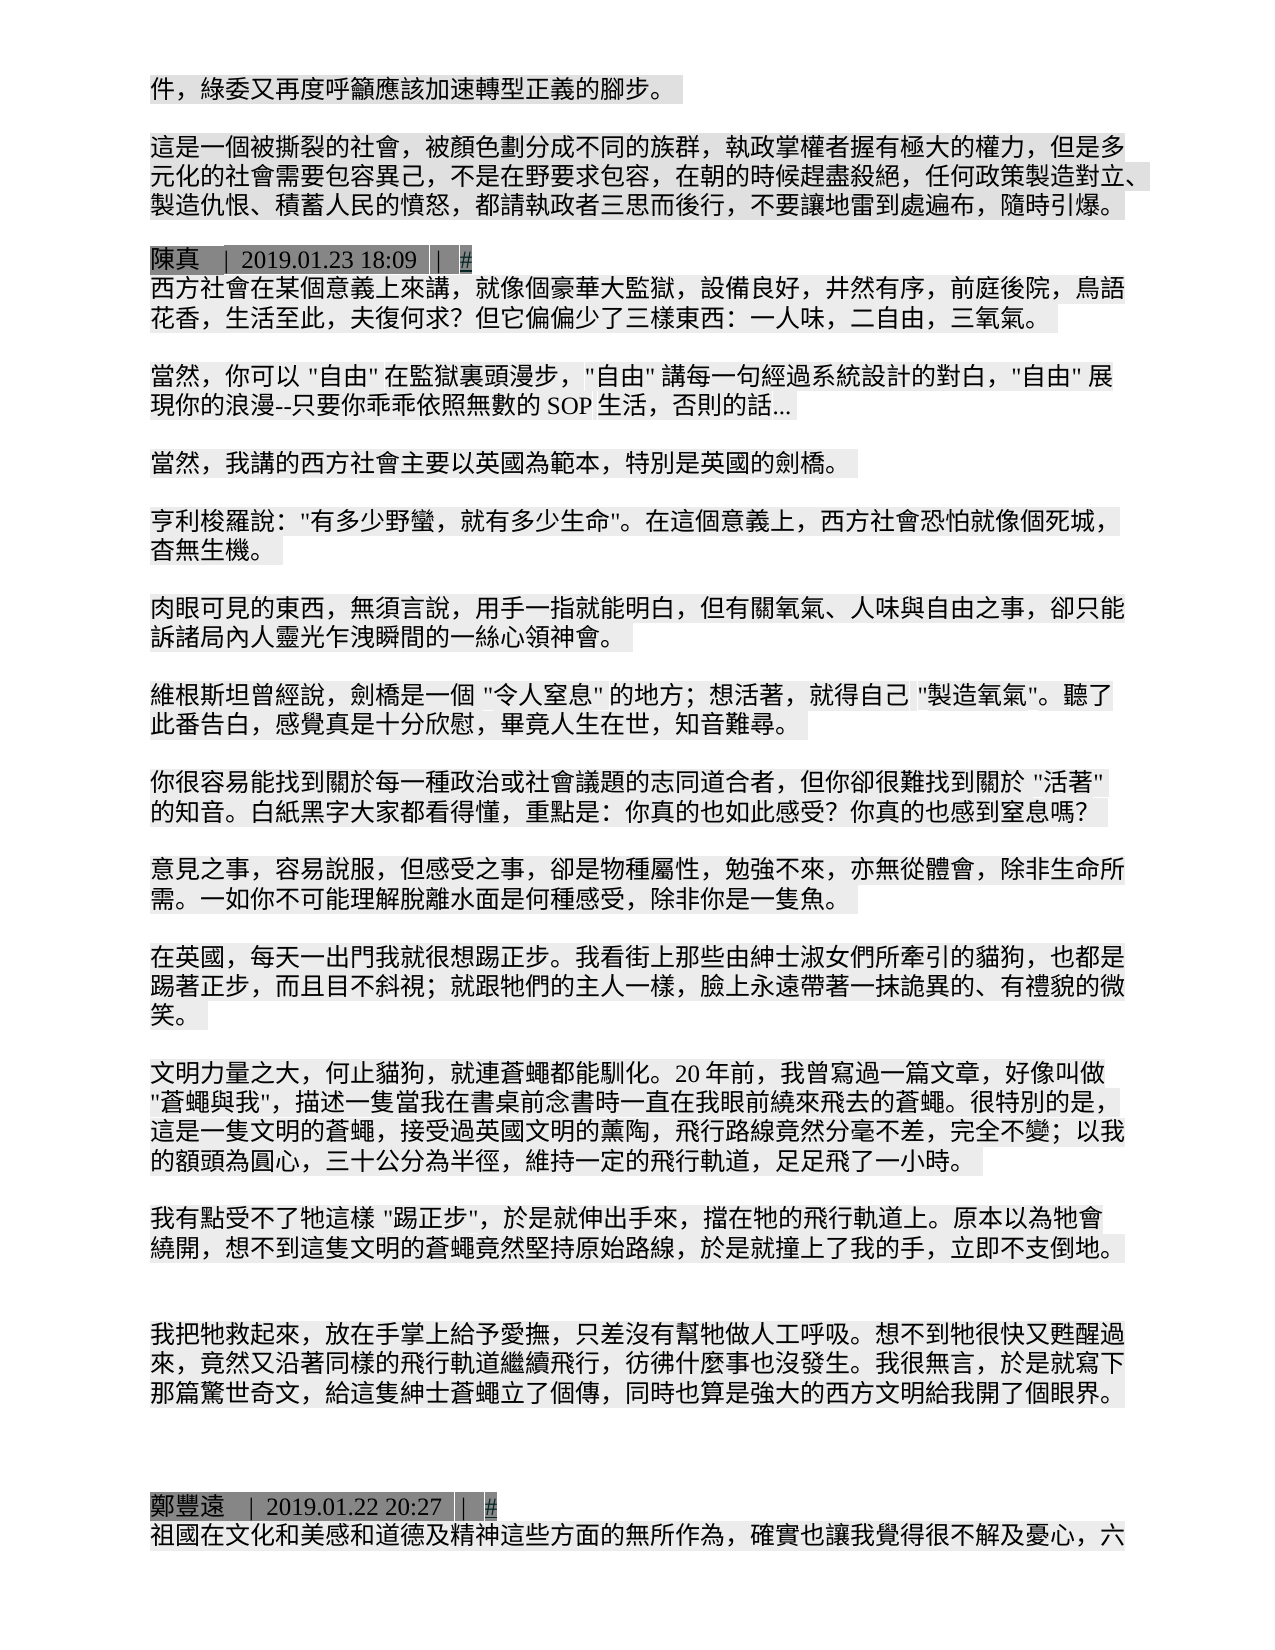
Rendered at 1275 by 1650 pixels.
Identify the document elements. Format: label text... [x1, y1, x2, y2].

text 西方社會在某個意義上來講，就像個豪華大監獄，設備良好，井然有序，前庭後院，鳥語花香，生活至此，夫復何求？但它偏偏少了三樣東西：一人味，二自由，三氧氣。 當然，你可以 "自由" 在監獄裏頭漫步，"自由" 講每一句經過系統設計的對白，"自由" 展現你的浪漫--只要你乖乖依照無數的SOP生活，否則的話... 當然，我講的西方社會主要以英國為範本，特別是英國的劍橋。 亨利梭羅說："有多少野蠻，就有多少生命"。在這個意義上，西方社會恐怕就像個死城，杳無生機。 肉眼可見的東西，無須言說，用手一指就能明白，但有關氧氣、人味與自由之事，卻只能訴諸局內人靈光乍洩瞬間的一絲心領神會。 維根斯坦曾經說，劍橋是一個 "令人窒息" 的地方；想活著，就得自己 "製造氧氣"。聽了此番告白，感覺真是十分欣慰，畢竟人生在世，知音難尋。 你很容易能找到關於每一種政治或社會議題的志同道合者，但你卻很難找到關於 "活著" 的知音。白紙黑字大家都看得懂，重點是：你真的也如此感受？你真的也感到窒息嗎？ 意見之事，容易說服，但感受之事，卻是物種屬性，勉強不來，亦無從體會，除非生命所需。一如你不可能理解脫離水面是何種感受，除非你是一隻魚。 在英國，每天一出門我就很想踢正步。我看街上那些由紳士淑女們所牽引的貓狗，也都是踢著正步，而且目不斜視；就跟牠們的主人一樣，臉上永遠帶著一抹詭異的、有禮貌的微笑。 文明力量之大，何止貓狗，就連蒼蠅都能馴化。20年前，我曾寫過一篇文章，好像叫做 "蒼蠅與我"，描述一隻當我在書桌前念書時一直在我眼前繞來飛去的蒼蠅。很特別的是，這是一隻文明的蒼蠅，接受過英國文明的薰陶，飛行路線竟然分毫不差，完全不變；以我的額頭為圓心，三十公分為半徑，維持一定的飛行軌道，足足飛了一小時。 我有點受不了牠這樣 "踢正步"，於是就伸出手來，擋在牠的飛行軌道上。原本以為牠會繞開，想不到這隻文明的蒼蠅竟然堅持原始路線，於是就撞上了我的手，立即不支倒地。 我把牠救起來，放在手掌上給予愛撫，只差沒有幫牠做人工呼吸。想不到牠很快又甦醒過來，竟然又沿著同樣的飛行軌道繼續飛行，彷彿什麼事也沒發生。我很無言，於是就寫下那篇驚世奇文，給這隻紳士蒼蠅立了個傳，同時也算是強大的西方文明給我開了個眼界。 [150, 275, 1125, 1408]
text 鄭豐遠 | 2019.01.22 20:27 | # [150, 1492, 1125, 1521]
text 人渣黨及其一大票走狗文人，不但包辦了所有漂亮理想辭彙，還包辦了所有基本是非，一切都變成一種說詞，一種鬥爭工具，毫無意義可言。 就連暴力都可以有兩套標準。只要是我方人員，哪怕是極端惡行與暴行，在這些人渣嘴裏，馬上可以包裝成可歌可泣的義行，甚至還滿口什麼 "愛與非暴力"、"公民不服從"；猥瑣人渣們更是立即搖身一變，變成政治明星偶像，變成戰神，變成正義急先鋒與民主自由鬥士，甚至還載入教科書，繼續歌頌。相反地，異己的任何問題或根本不是問題，卻能無限誇大渲染。二十幾年就是玩這一套。 住在這鬼島上，經常覺得實在很累，很無言，很挫折。念高中時，在林義雄的書裏頭，看到他引用了一句古希臘諺語說："人類的智慧隨著公開的辯駁而得以成長"，讓我年少之心十分感動，相信語言的真實性，相信真理是存在的、可能的，並且值得追求，乃至以命相許。 轉眼之間，四十年過去了，幾乎就是一個人的大半輩子了；無數人的血與淚，種種個人悲劇，到頭來，卻換來一種更為難堪齷齪的卑鄙。真理如煙，杳無蹤影。 陳真 2019. 01. 24. p.s.:我是支持轉型正義的，九成九以上的人渣黨檯面人物及其走狗文人，都該繩之以法，該關的關，該槍斃的槍斃，因為他們恰恰就是長年以來荼毒這塊島嶼藉以謀取私人暴利與權位的最大凶手；哪邊有利就往哪邊靠，當下吹什麼風就舉哪面旗，滿口仁義道德，一肚子狗皮倒灶，請問有哪幾個人不是這樣？鳳毛麟角，少之又少。 p.p.s: 柯文哲說，他最討厭那些滿口台獨卻又在大陸做生意的人。人渣黨的段啥曉嗆聲要他具體點名 "是誰？"。這樣問真是故做天真，應該問說 "誰不是？" 我倒是可以馬上點名一個，就是被打的這位鄭麗君。她的財產大約至少是我的一千倍或兩千倍，光是公告的部份就有13億。她老公就是在大陸做生意，1998年，一邊高喊台獨之際，一邊就在東莞大展鴻圖，開了一間東莞居磁電子公司，當了十幾年的董事長，撈飽賺足。依照人渣黨的扣帽子標準，這就是通匪、賣台！ 而且，她跟她老公真的很會賺，根據2012年的監察院公告財產資料是七億，2018年居然變成 13億(而且還不包括一大堆房地產哦)。唯一不變的是：每天喊台獨、反服貿。 =============== 一巴掌掀風暴！ 鄭惠中遭約談嘆：有點疲憊 【壹電視報導】當眾賞文化部長一記耳光，資深藝人鄭惠中繼昨天(22號)晚間主動到北檢說明之後，今天(23號)下午再度遭到檢方傳喚開庭。涉犯公訴罪妨害公務罪嫌，遭限制住居的鄭惠中，面對外界排山倒海的反彈聲浪，坦言身體有點疲憊。 ============== 誰可以打人？ 政事觀察站2019年1月23日 資深藝人鄭惠中因為不滿鄭麗君的去蔣化，所以在資深藝人的春節餐會動手打了文化部長鄭麗君一巴掌，蔡英文定調，立場可以不同，打人就是不對。府院黨都同聲譴責，鄭麗君得到社會普遍的疼惜，鄭惠中受到一片譴責，還親自去向鄭麗君道歉，但是撲空沒見著，鄭惠中做完筆錄，檢察官暫依傷害和妨害名譽罪，限制居住後請回。 打人當然不對，但是誰可以打人，誰打人要負刑責，誰打人不要負刑責，這個社會沒有一個準則。雙重的法治，法律的解釋隨著不同的時空而異，是非標準在那裏？是總統說了算嗎？蔡英文說，同樣的行為如果發生在威權時代會是什麼結果？其實不必提遙遠的威權時代，就是連民主時代，民進黨在朝和在野，同樣的暴力就會有不同的結果。民進黨欠馬英九一個道歉，民進黨更對不起太陽花學運執行公權力被告的警察，他們來回奔走法院要捍衛自己的清白，根本不是一個道歉可以了結。 馬英九當總統的時候被丟鞋，民進黨人士並未譴責暴力，反要馬英九包容。太陽花學運的人士毀損公物，毆打警察，民進黨上台立即對126名佔領立法院、攻佔行政院的人全部撤告，法治崩壞從這裡開始。被毆打的警察依法行政，到如今依然官司纏身，法律可以因為政治事件轉彎？鄭惠中不滿去蔣化也是政治事件，她卻沒有太陽花學運的幸運可被豁免。 民進黨黨主席卓榮泰聽到鄭麗君被打耳光，立即譴責暴力，並問這是什麼文化？過去在野的時候，民進黨立委把清大學生陳為廷帶進立法院備詢，陳為廷罵教育部長蔣偉寧「偽善、說謊」，這又是什麼文化？如果暴力行為是可咒可詛，穿草鞋出身的民進黨靠衝撞起家，打架文化對他們是家常便飯，邱議瑩、管碧玲、王定宇等立委都曾經有過打人的暴力行為，他們要不要為這樣不好的示範道歉？國民黨副主席郝龍斌認為鄭惠中事件是官逼民反？民進黨新北市的主委余天聽到了，暴怒嗆郝龍斌：「我以後看到你就打。」這樣恐嚇要打人，檢調要不要介入一下？ 鄭惠中說她願意為打人道歉，但是不會為去蔣化道歉，這是事件的原由。民進黨全面執政後，積極的拚政治議題，以轉型正義為名，成立黨產會、促轉會清算國民黨，並掃除所有威權時代的相關人事物。1124選舉完畢之後，促轉會的楊翠積極的提出三軍儀隊要撤出中正紀念堂、新台幣去蔣化、軍隊移除蔣公銅像的政策，因為民進黨這次的選舉失利，蔡英文定調這些改變不應該是總統或是促轉會說了算，促轉會的腳步暫緩，現在因為掌摑事件，綠委又再度呼籲應該加速轉型正義的腳步。 這是一個被撕裂的社會，被顏色劃分成不同的族群，執政掌權者握有極大的權力，但是多元化的社會需要包容異己，不是在野要求包容，在朝的時候趕盡殺絕，任何政策製造對立、製造仇恨、積蓄人民的憤怒，都請執政者三思而後行，不要讓地雷到處遍布，隨時引爆。 [150, 75, 1125, 220]
text 陳真 | 2019.01.23 18:09 | # [150, 245, 1125, 275]
